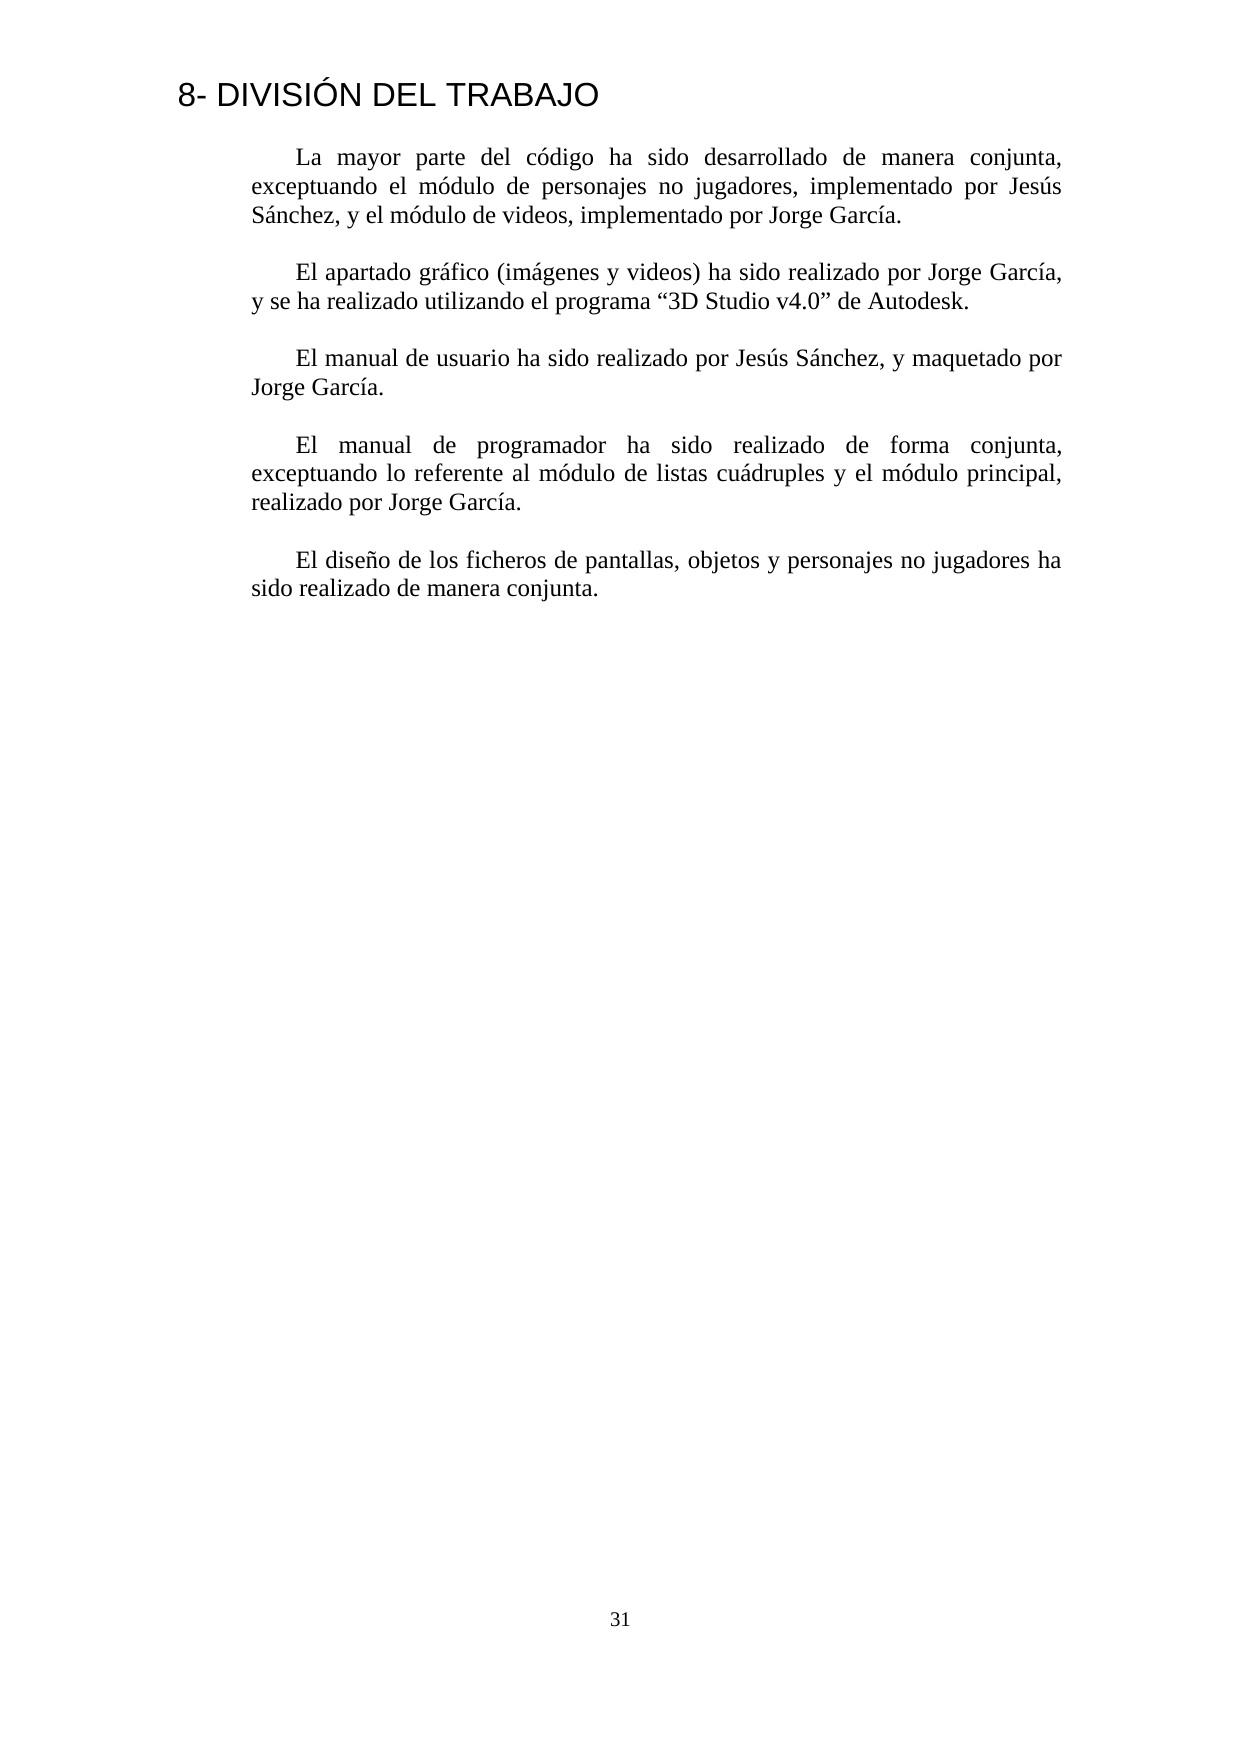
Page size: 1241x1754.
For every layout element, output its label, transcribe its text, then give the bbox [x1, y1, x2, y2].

list DIVISIÓN DEL TRABAJO [177, 75, 1063, 113]
text El apartado gráfico (imágenes y videos) ha sido realizado por Jorge García, y se ha realizado utilizando el programa “3D Studio v4.0” de Autodesk. [251, 257, 1063, 315]
text El manual de usuario ha sido realizado por Jesús Sánchez, y maquetado por Jorge García. [251, 343, 1063, 401]
text La mayor parte del código ha sido desarrollado de manera conjunta, exceptuando el módulo de personajes no jugadores, implementado por Jesús Sánchez, y el módulo de videos, implementado por Jorge García. [251, 142, 1063, 228]
text El diseño de los ficheros de pantallas, objetos y personajes no jugadores ha sido realizado de manera conjunta. [251, 545, 1063, 602]
text El manual de programador ha sido realizado de forma conjunta, exceptuando lo referente al módulo de listas cuádruples y el módulo principal, realizado por Jorge García. [251, 430, 1063, 516]
